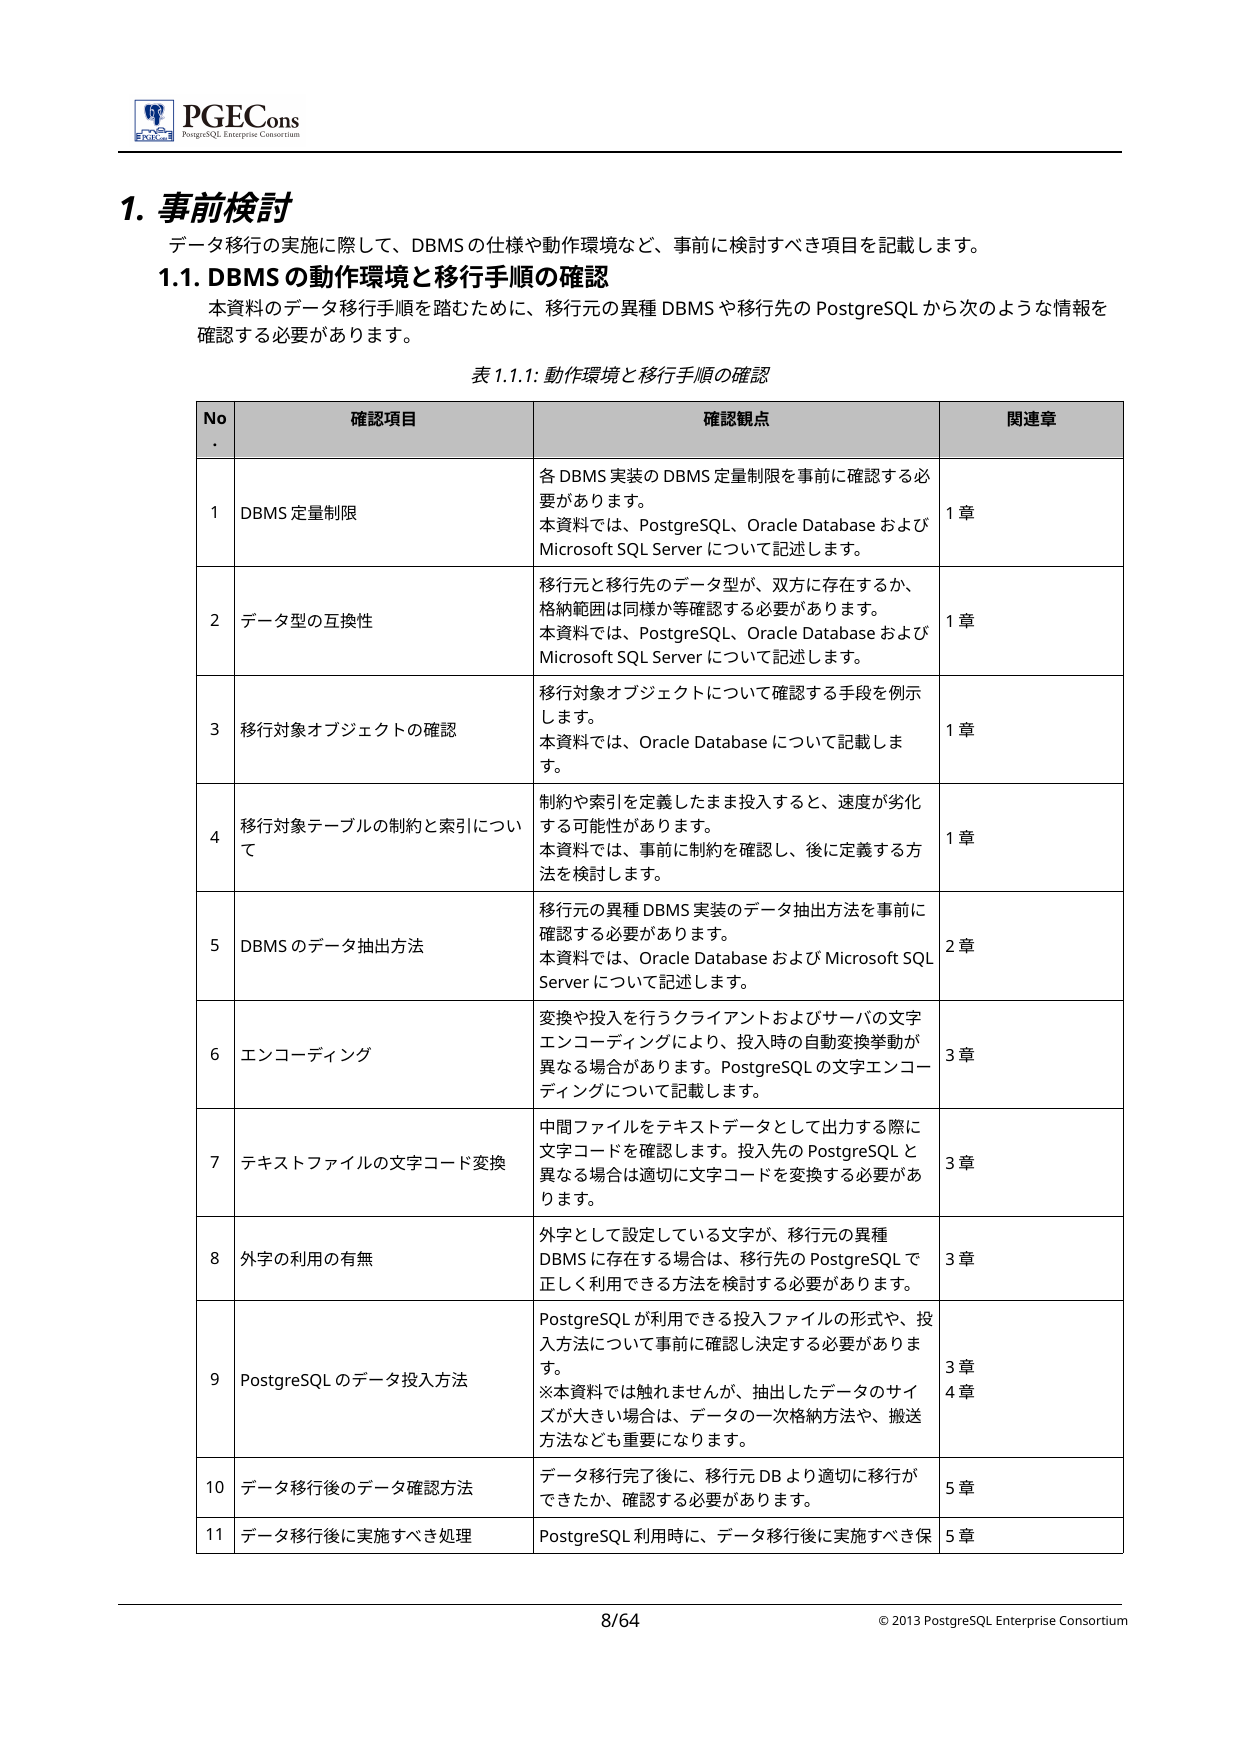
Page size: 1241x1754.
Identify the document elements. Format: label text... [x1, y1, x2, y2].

table_cell 3章 [940, 1001, 1123, 1108]
table_cell エンコーディング [235, 1001, 533, 1108]
table_cell 7 [197, 1109, 234, 1216]
table_cell 11 [197, 1518, 234, 1553]
text 表 1.1.1: 動作環境と移行手順の確認 [118, 361, 1122, 388]
table_cell PostgreSQLのデータ投入方法 [235, 1301, 533, 1457]
table_cell 8 [197, 1217, 234, 1300]
table_cell データ移行完了後に、移行元DBより適切に移行ができたか、確認する必要があります。 [534, 1458, 939, 1517]
table_header No. [197, 402, 234, 457]
table_cell 1章 [940, 567, 1123, 674]
table_cell 外字の利用の有無 [235, 1217, 533, 1300]
table_cell 3章 [940, 1217, 1123, 1300]
subtitle DBMSの動作環境と移行手順の確認 [157, 258, 1122, 294]
table_cell テキストファイルの文字コード変換 [235, 1109, 533, 1216]
table_cell 中間ファイルをテキストデータとして出力する際に文字コードを確認します。投入先のPostgreSQLと異なる場合は適切に文字コードを変換する必要があります。 [534, 1109, 939, 1216]
table_cell 移行元と移行先のデータ型が、双方に存在するか、格納範囲は同様か等確認する必要があります。 本資料では、PostgreSQL、Oracle DatabaseおよびMicrosoft SQL Serverについて記述します。 [534, 567, 939, 674]
table_cell 移行対象オブジェクトについて確認する手段を例示します。 本資料では、Oracle Databaseについて記載します。 [534, 676, 939, 783]
table_cell 1章 [940, 459, 1123, 566]
table_cell 5章 [940, 1458, 1123, 1517]
table_cell 3 [197, 676, 234, 783]
table_cell DBMS定量制限 [235, 459, 533, 566]
table_header 関連章 [940, 402, 1123, 457]
table_cell PostgreSQLが利用できる投入ファイルの形式や、投入方法について事前に確認し決定する必要があります。 ※本資料では触れませんが、抽出したデータのサイズが大きい場合は、データの一次格納方法や、搬送方法なども重要になります。 [534, 1301, 939, 1457]
text データ移行の実施に際して、DBMSの仕様や動作環境など、事前に検討すべき項目を記載します。 [157, 231, 1122, 258]
table_cell 各DBMS実装のDBMS定量制限を事前に確認する必要があります。 本資料では、PostgreSQL、Oracle DatabaseおよびMicrosoft SQL Serverについて記述します。 [534, 459, 939, 566]
subtitle 事前検討 [118, 182, 1122, 231]
table_cell 外字として設定している文字が、移行元の異種DBMSに存在する場合は、移行先のPostgreSQLで正しく利用できる方法を検討する必要があります。 [534, 1217, 939, 1300]
table_cell 2章 [940, 892, 1123, 999]
table_cell 5章 [940, 1518, 1123, 1553]
table_cell データ移行後のデータ確認方法 [235, 1458, 533, 1517]
table_cell 移行対象オブジェクトの確認 [235, 676, 533, 783]
table_cell 3章 [940, 1109, 1123, 1216]
table_cell 6 [197, 1001, 234, 1108]
table_cell 3章 4章 [940, 1301, 1123, 1457]
table_cell 移行対象テーブルの制約と索引について [235, 784, 533, 891]
table_cell 4 [197, 784, 234, 891]
table_cell 1章 [940, 784, 1123, 891]
table_cell 制約や索引を定義したまま投入すると、速度が劣化する可能性があります。 本資料では、事前に制約を確認し、後に定義する方法を検討します。 [534, 784, 939, 891]
table_cell データ移行後に実施すべき処理 [235, 1518, 533, 1553]
table_cell DBMSのデータ抽出方法 [235, 892, 533, 999]
text 本資料のデータ移行手順を踏むために、移行元の異種DBMSや移行先のPostgreSQLから次のような情報を確認する必要があります。 [197, 294, 1122, 348]
table_cell 移行元の異種DBMS実装のデータ抽出方法を事前に確認する必要があります。 本資料では、Oracle DatabaseおよびMicrosoft SQL Serverについて記述します。 [534, 892, 939, 999]
table_cell データ型の互換性 [235, 567, 533, 674]
picture [128, 94, 306, 147]
table_cell 2 [197, 567, 234, 674]
table_cell 5 [197, 892, 234, 999]
table_cell 変換や投入を行うクライアントおよびサーバの文字エンコーディングにより、投入時の自動変換挙動が異なる場合があります。PostgreSQLの文字エンコーディングについて記載します。 [534, 1001, 939, 1108]
table_cell 1 [197, 459, 234, 566]
table_cell PostgreSQL利用時に、データ移行後に実施すべき保 [534, 1518, 939, 1553]
table_cell 10 [197, 1458, 234, 1517]
table_cell 1章 [940, 676, 1123, 783]
table_cell 9 [197, 1301, 234, 1457]
table_header 確認項目 [235, 402, 533, 457]
table_header 確認観点 [534, 402, 939, 457]
